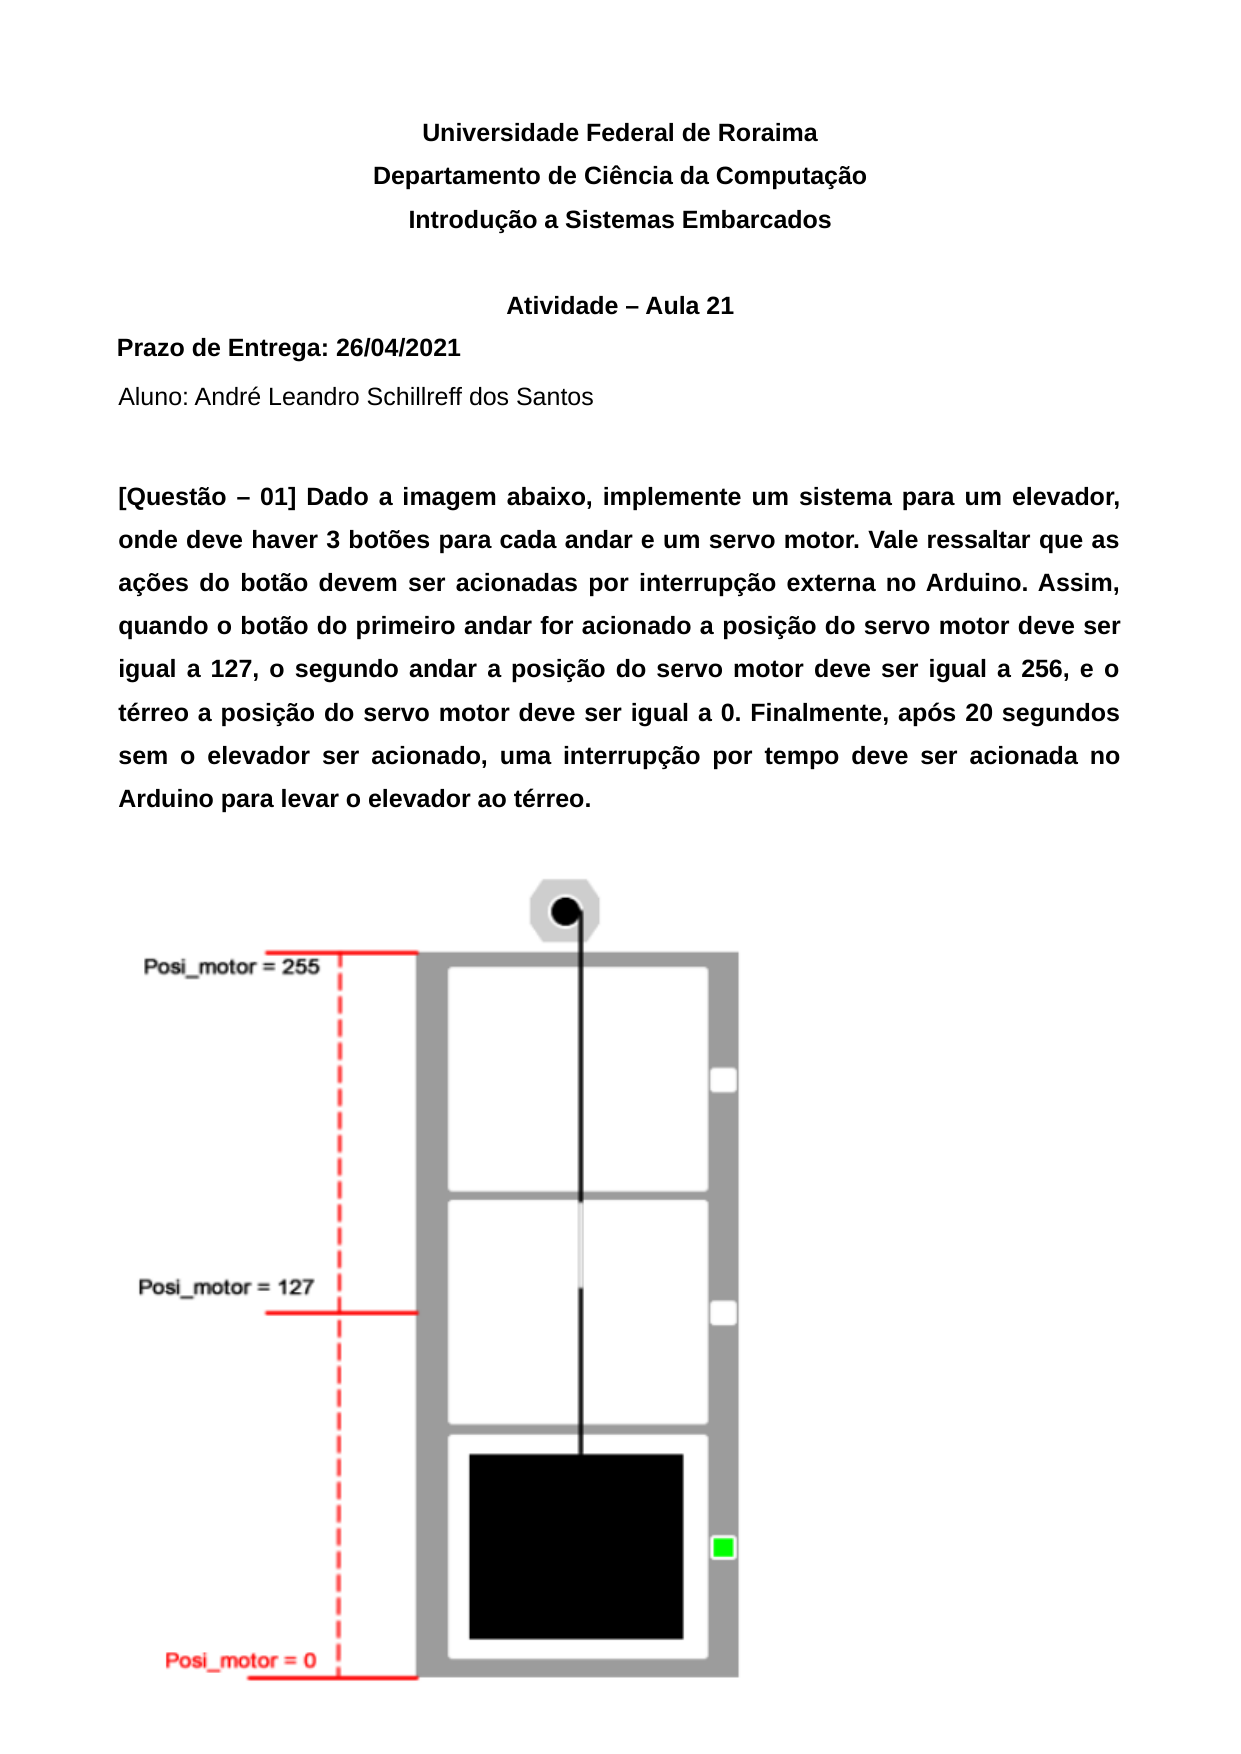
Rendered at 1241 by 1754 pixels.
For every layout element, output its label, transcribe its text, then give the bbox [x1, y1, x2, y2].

text [Questão – 01] Dado a imagem abaixo, implemente um sistema para um elevador, onde deve haver 3 botões para cada andar e um servo motor. Vale ressaltar que as ações do botão devem ser acionadas por interrupção externa no Arduino. Assim, quando o botão do primeiro andar for acionado a posição do servo motor deve ser igual a 127, o segundo andar a posição do servo motor deve ser igual a 256, e o térreo a posição do servo motor deve ser igual a 0. Finalmente, após 20 segundos sem o elevador ser acionado, uma interrupção por tempo deve ser acionada no Arduino para levar o elevador ao térreo. [118, 482, 1122, 812]
text Universidade Federal de Roraima [118, 118, 1122, 147]
text Introdução a Sistemas Embarcados [118, 204, 1122, 233]
text Prazo de Entrega: 26/04/2021 [117, 334, 1122, 362]
text Aluno: André Leandro Schillreff dos Santos [118, 382, 1122, 411]
text Departamento de Ciência da Computação [118, 161, 1122, 190]
text Atividade – Aula 21 [118, 291, 1122, 320]
picture [118, 826, 792, 1709]
